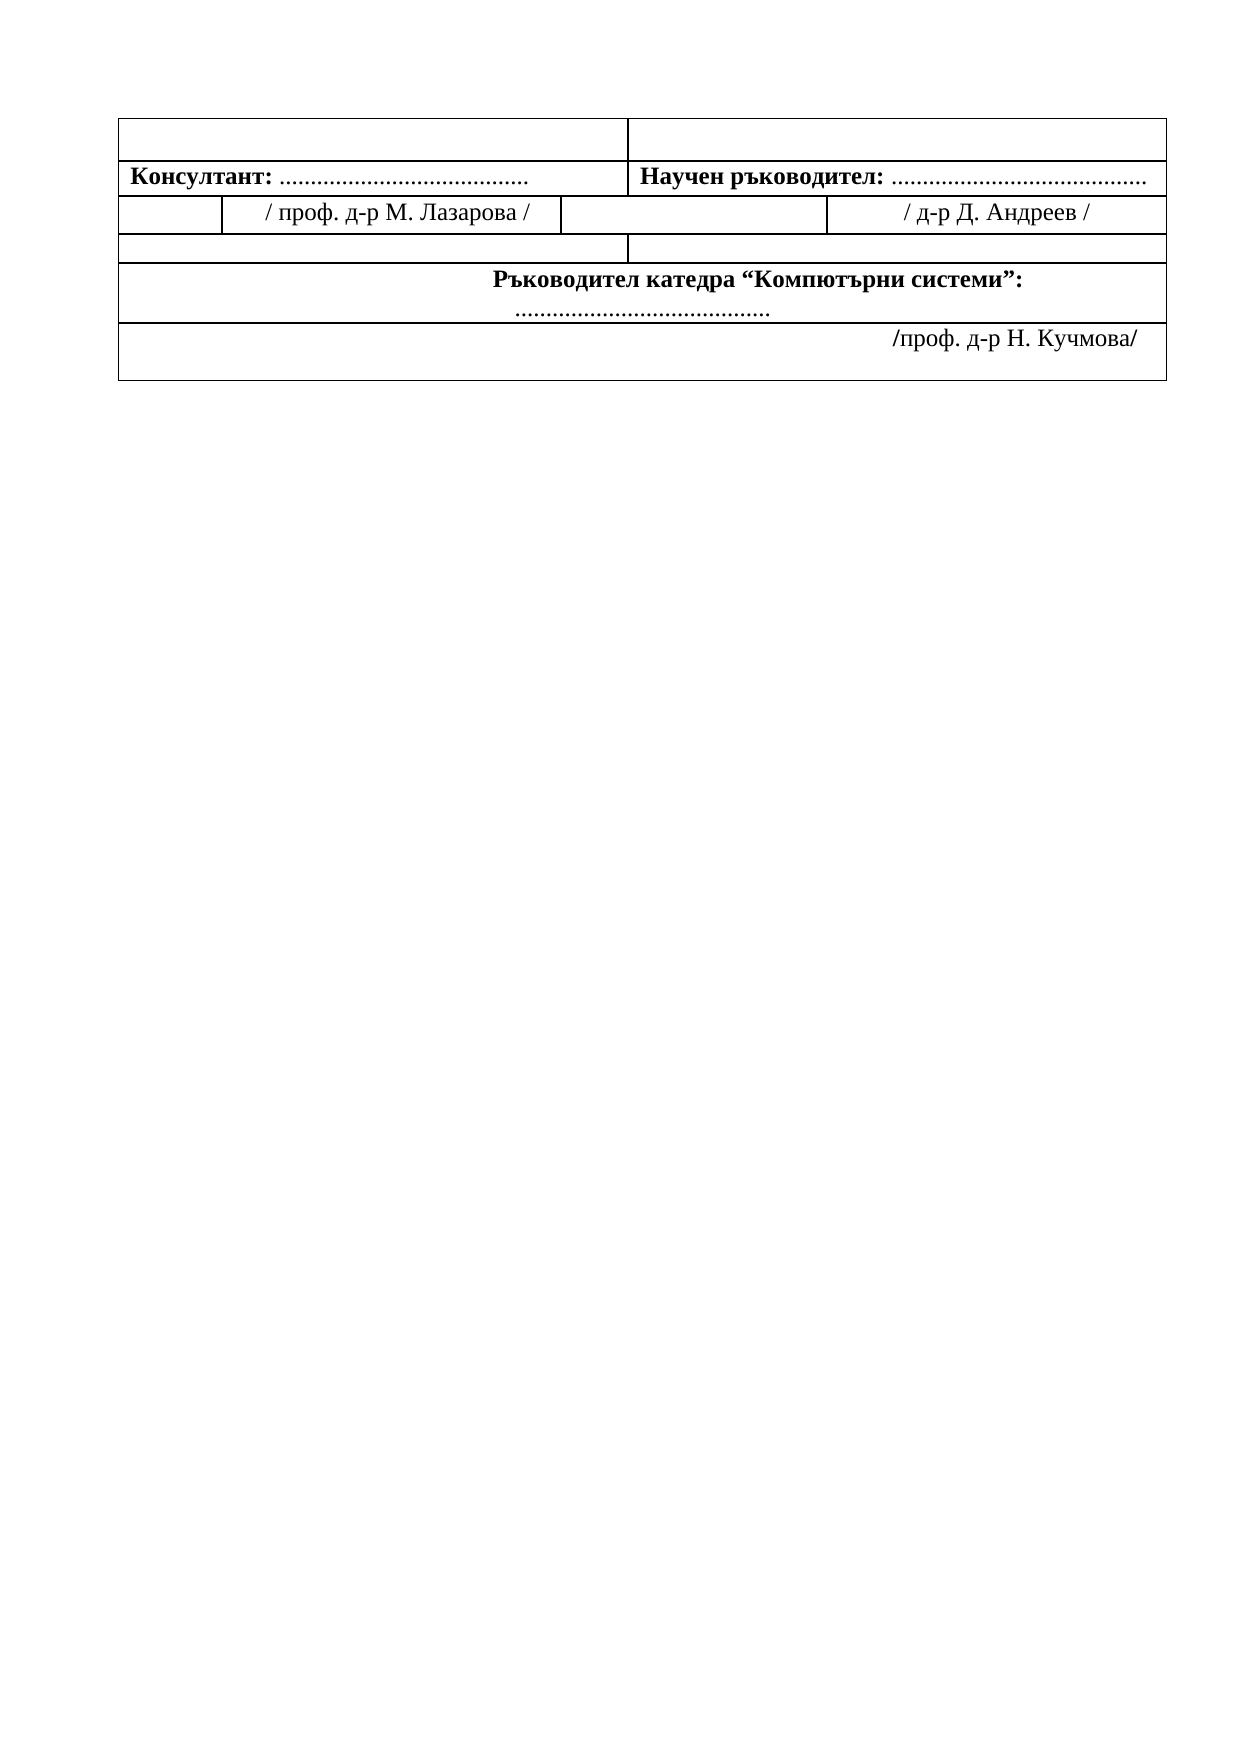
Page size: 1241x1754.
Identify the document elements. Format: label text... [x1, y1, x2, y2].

table_cell [562, 197, 826, 233]
table_cell /проф. д-р Н. Кучмова/ [119, 324, 1166, 380]
table_cell Ръководител катедра “Компютърни системи”: ......................................... [119, 264, 1166, 322]
table_cell [629, 119, 1166, 160]
table_cell [629, 235, 1166, 262]
table_cell Научен ръководител: ......................................... [629, 162, 1166, 195]
table_cell [119, 197, 221, 233]
table_cell / проф. д-р М. Лазарова / [223, 197, 560, 233]
table_cell / д-р Д. Андреев / [828, 197, 1166, 233]
table_cell Консултант: ........................................ [119, 162, 627, 195]
table_cell [119, 119, 627, 160]
table_cell [119, 235, 627, 262]
